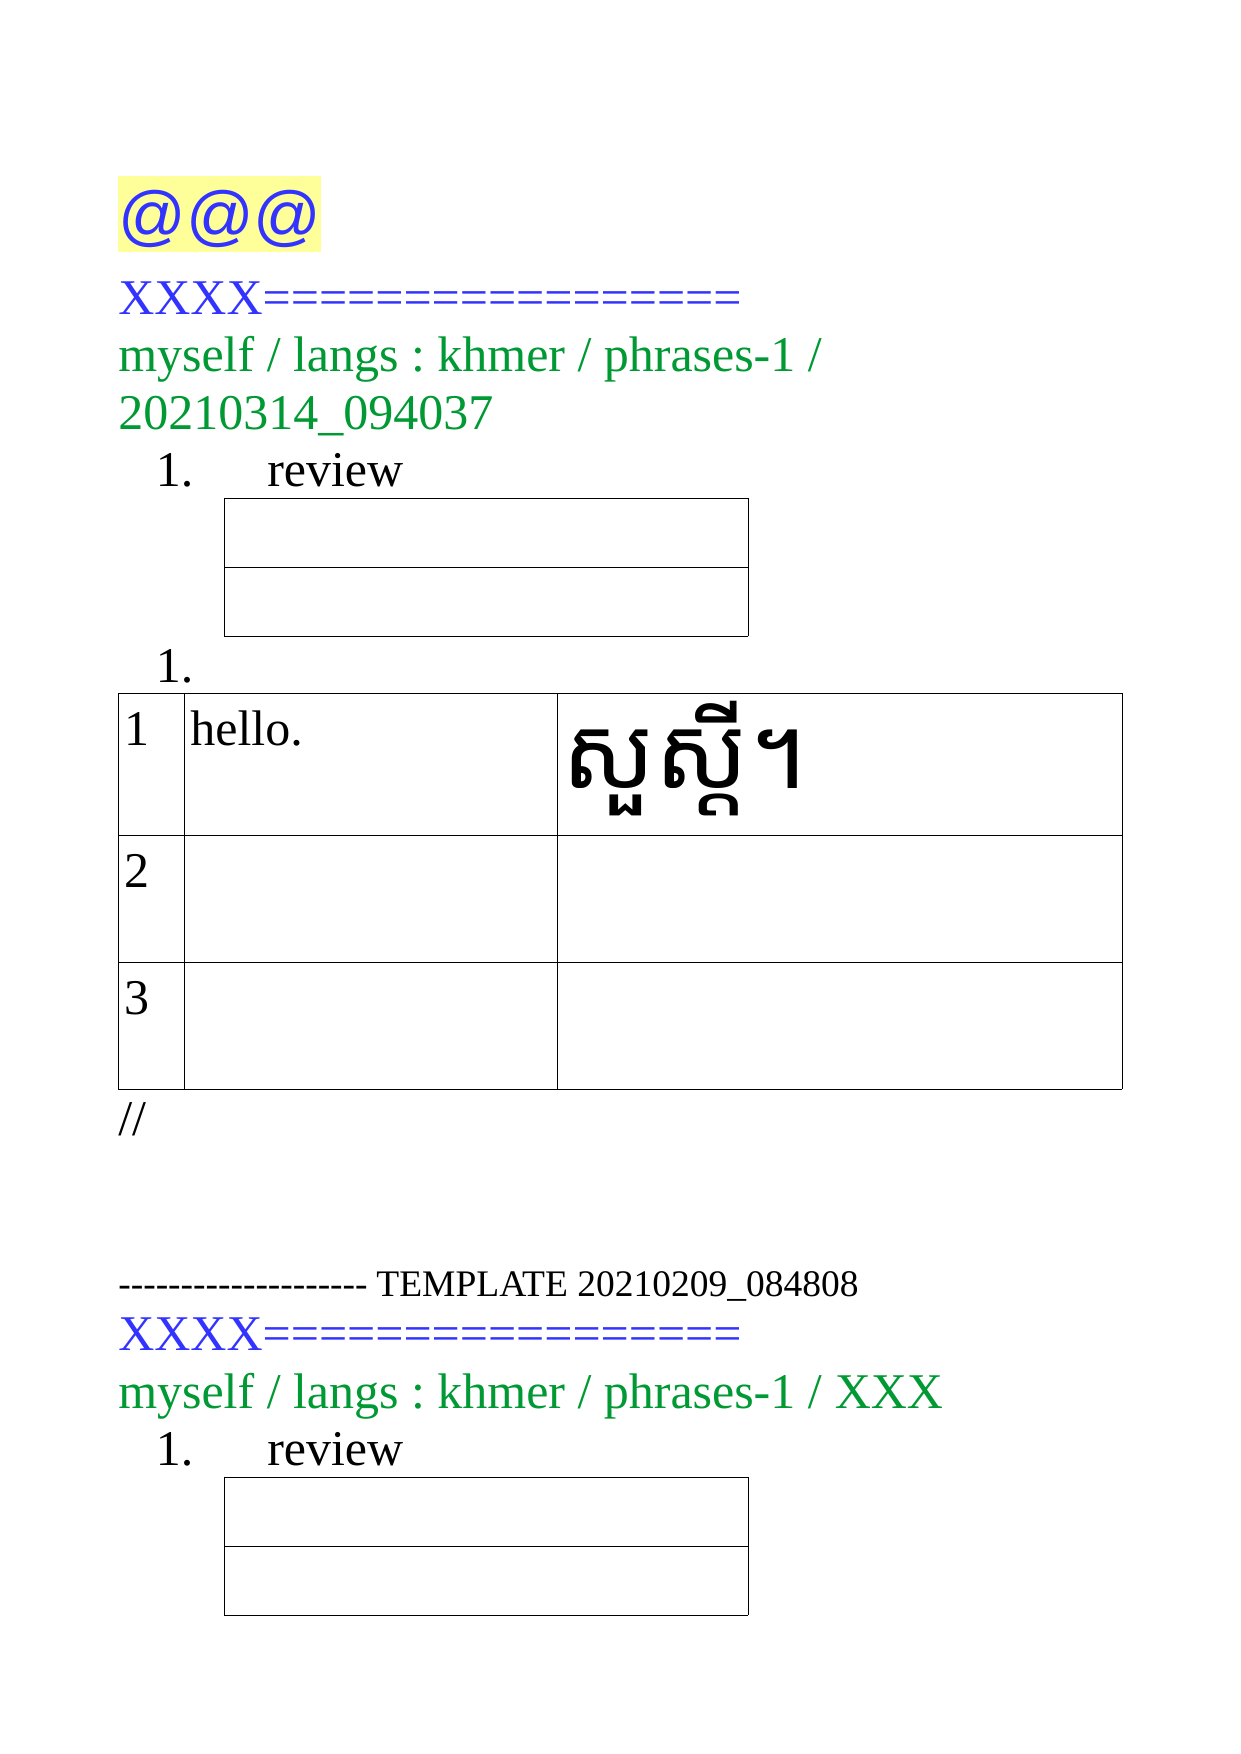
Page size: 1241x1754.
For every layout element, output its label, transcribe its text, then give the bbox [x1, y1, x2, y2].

text myself / langs : khmer / phrases-1 / 20210314_094037 [118, 325, 1122, 440]
table_cell [225, 568, 748, 636]
text @@@ [118, 176, 1122, 252]
table_header 1 [119, 694, 184, 835]
table_header [225, 1478, 748, 1546]
table_cell [558, 963, 1122, 1088]
table_cell [558, 836, 1122, 962]
table_header hello. [185, 694, 557, 835]
table_cell 2 [119, 836, 184, 962]
text XXXX================= [118, 268, 1122, 325]
list review [156, 440, 1122, 498]
table_cell [225, 1547, 748, 1615]
text XXXX================= [118, 1304, 1122, 1362]
table_header [225, 499, 748, 567]
list review [156, 1419, 1122, 1477]
table_cell [185, 836, 557, 962]
table_header សួស្តី។ [558, 694, 1122, 835]
table_cell [185, 963, 557, 1088]
text myself / langs : khmer / phrases-1 / XXX [118, 1362, 1122, 1419]
text -------------------- TEMPLATE 20210209_084808 [118, 1261, 1122, 1304]
text // [118, 1090, 1122, 1146]
table_cell 3 [119, 963, 184, 1088]
